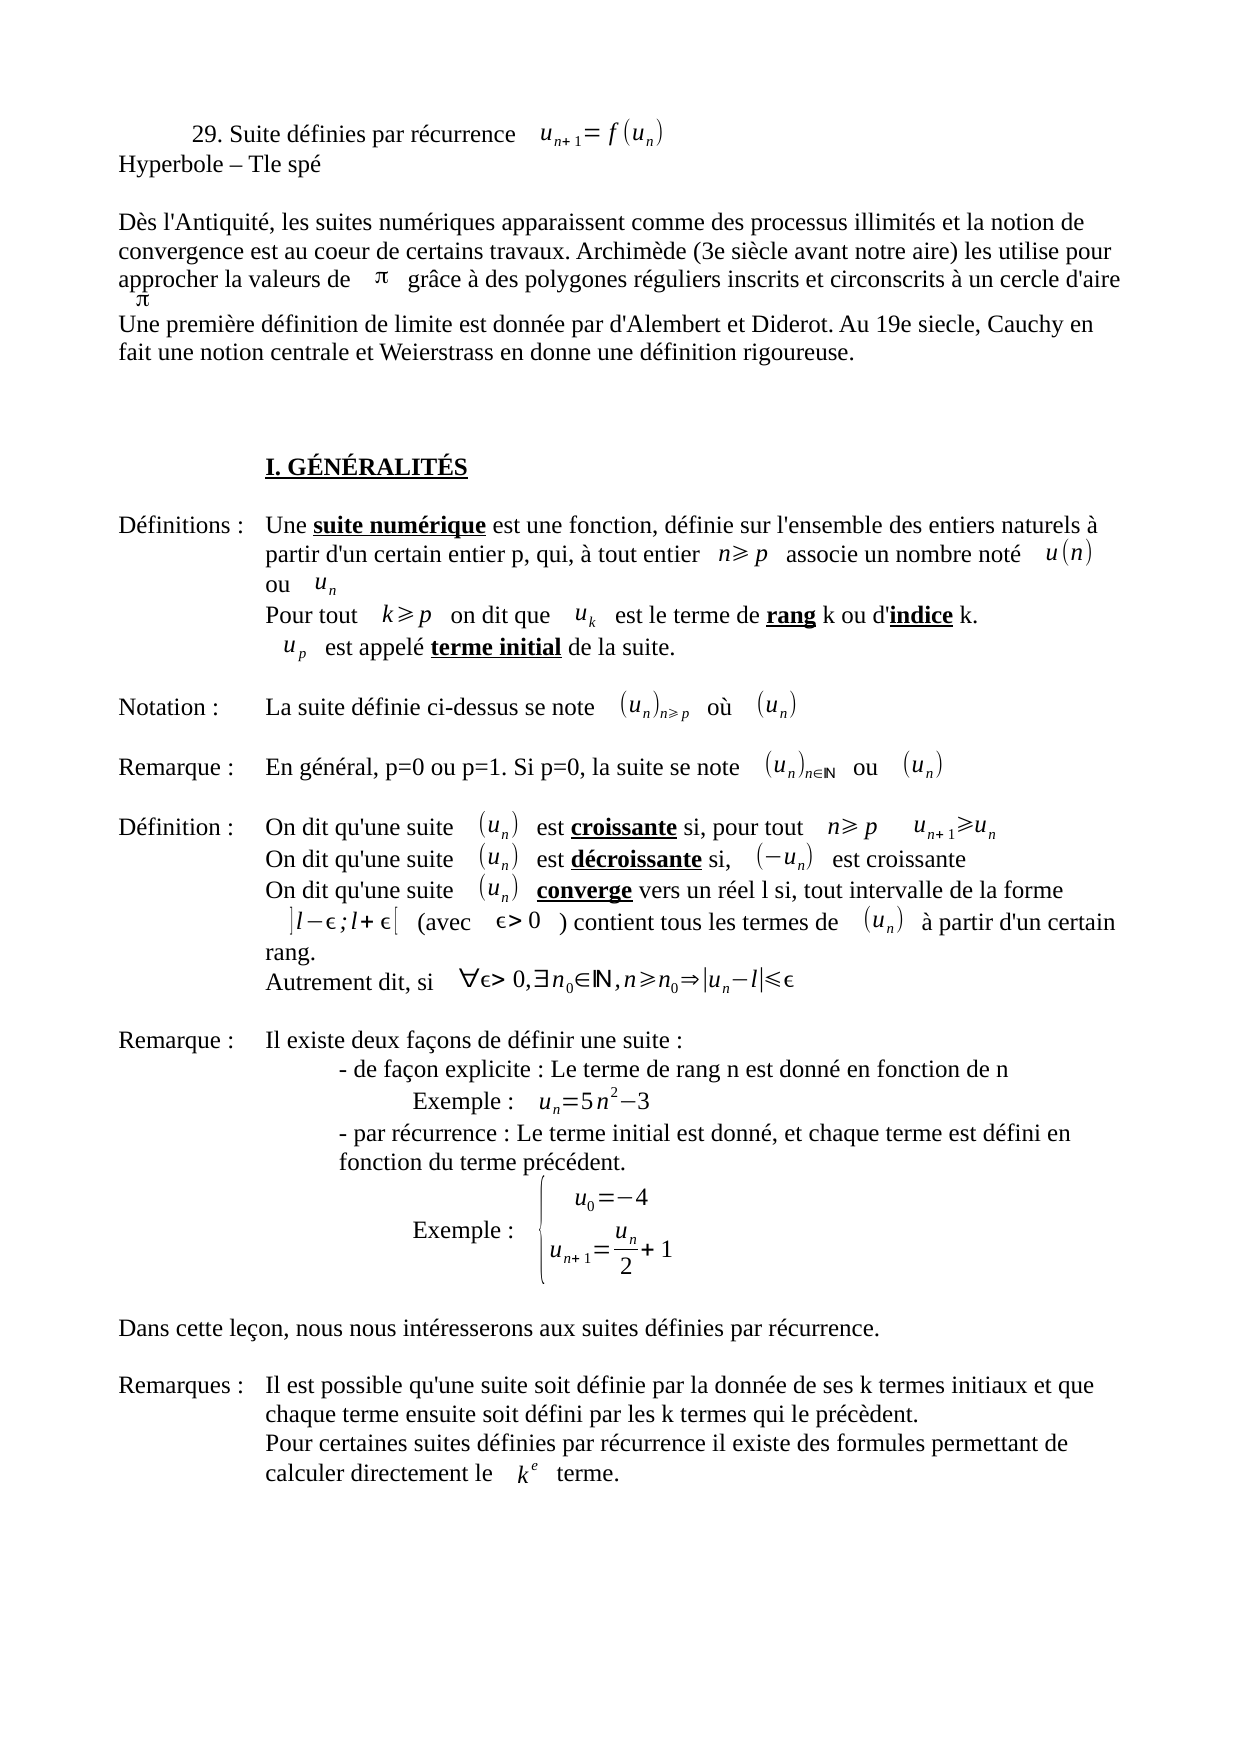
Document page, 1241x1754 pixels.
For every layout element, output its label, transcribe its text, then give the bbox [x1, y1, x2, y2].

text 29. Suite définies par récurrence [118, 118, 1122, 149]
text Hyperbole – Tle spé [118, 149, 1122, 178]
text Exemple : [118, 1176, 1122, 1284]
text Pour tout on dit que est le terme de rang k ou d'indice k. [118, 599, 1122, 630]
text Définitions : Une suite numérique est une fonction, définie sur l'ensemble des entiers naturels à partir d'un certain entier p, qui, à tout entierassocie un nombre noté ou [118, 510, 1122, 599]
text Dès l'Antiquité, les suites numériques apparaissent comme des processus illimités et la notion de convergence est au coeur de certains travaux. Archimède (3e siècle avant notre aire) les utilise pour approcher la valeurs de grâce à des polygones réguliers inscrits et circonscrits à un cercle d'aire [118, 207, 1122, 309]
text Remarques : Il est possible qu'une suite soit définie par la donnée de ses k termes initiaux et que chaque terme ensuite soit défini par les k termes qui le précèdent. [118, 1370, 1122, 1428]
text I. GÉNÉRALITÉS [118, 452, 1122, 481]
text est appelé terme initial de la suite. [118, 630, 1122, 662]
text Pour certaines suites définies par récurrence il existe des formules permettant de calculer directement le terme. [118, 1428, 1122, 1488]
text On dit qu'une suite est décroissante si, est croissante [118, 842, 1122, 874]
text Définition : On dit qu'une suite est croissante si, pour tout [118, 811, 1122, 842]
text Exemple : [118, 1083, 1122, 1118]
text Notation : La suite définie ci-dessus se note où [118, 691, 1122, 722]
text Remarque : Il existe deux façons de définir une suite : [118, 1026, 1122, 1054]
text Dans cette leçon, nous nous intéresserons aux suites définies par récurrence. [118, 1313, 1122, 1342]
text On dit qu'une suite converge vers un réel l si, tout intervalle de la forme [118, 874, 1122, 905]
text Une première définition de limite est donnée par d'Alembert et Diderot. Au 19e siecle, Cauchy en fait une notion centrale et Weierstrass en donne une définition rigoureuse. [118, 309, 1122, 366]
text (avec ) contient tous les termes de à partir d'un certain rang. [118, 905, 1122, 965]
text - de façon explicite : Le terme de rang n est donné en fonction de n [118, 1054, 1122, 1083]
text Remarque : En général, p=0 ou p=1. Si p=0, la suite se note ou [118, 751, 1122, 782]
text Autrement dit, si [118, 965, 1122, 997]
text - par récurrence : Le terme initial est donné, et chaque terme est défini en fonction du terme précédent. [118, 1118, 1122, 1176]
